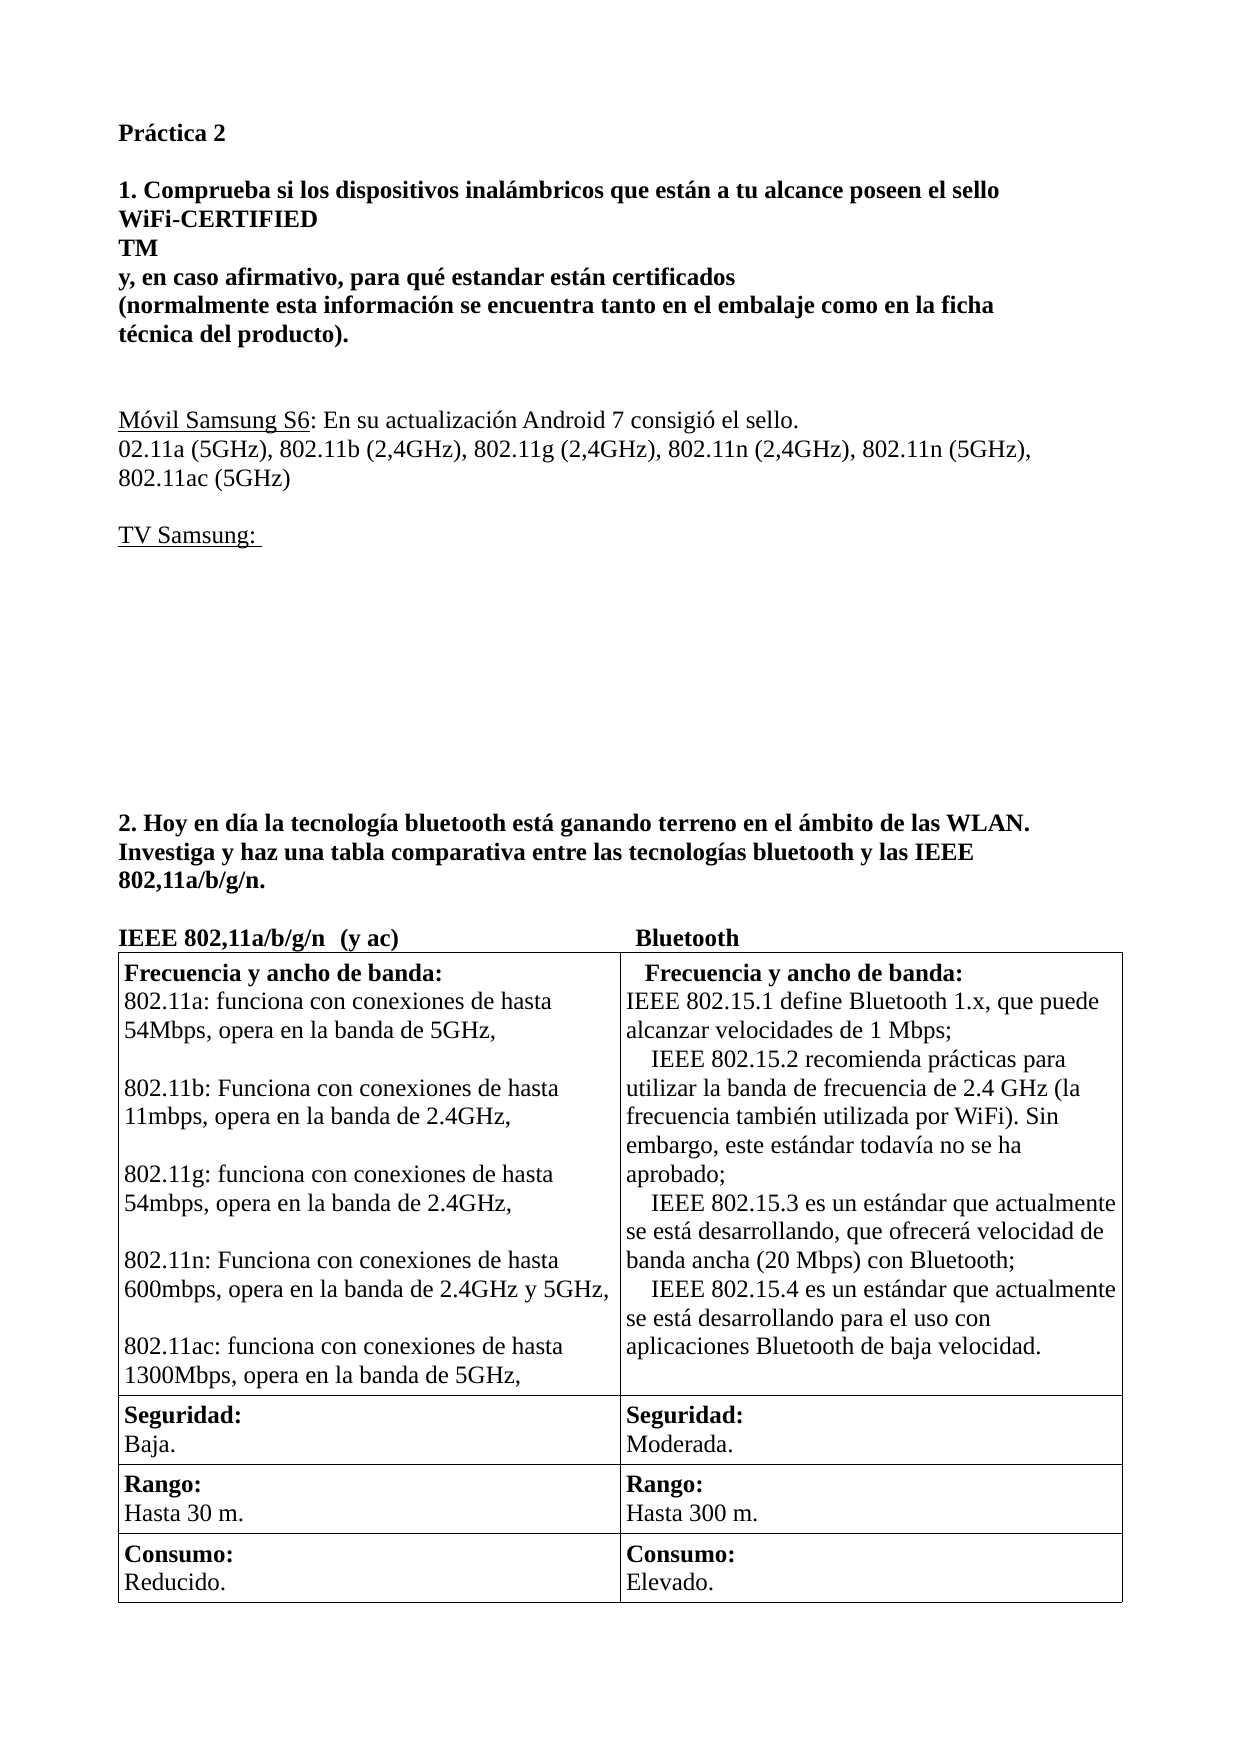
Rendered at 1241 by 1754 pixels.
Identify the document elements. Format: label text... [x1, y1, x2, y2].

text 2. Hoy en día la tecnología bluetooth está ganando terreno en el ámbito de las WLAN. [118, 808, 1122, 837]
table_cell Consumo: Reducido. [119, 1534, 620, 1602]
table_cell Rango: Hasta 300 m. [621, 1465, 1122, 1533]
table_cell Consumo: Elevado. [621, 1534, 1122, 1602]
table_header Frecuencia y ancho de banda: 802.11a: funciona con conexiones de hasta 54Mbps, opera en la banda de 5GHz, 802.11b: Funciona con conexiones de hasta 11mbps, opera en la banda de 2.4GHz, 802.11g: funciona con conexiones de hasta 54mbps, opera en la banda de 2.4GHz, 802.11n: Funciona con conexiones de hasta 600mbps, opera en la banda de 2.4GHz y 5GHz, 802.11ac: funciona con conexiones de hasta 1300Mbps, opera en la banda de 5GHz, [119, 953, 620, 1395]
text técnica del producto). [118, 319, 1122, 348]
text TM [118, 233, 1122, 262]
text TV Samsung: [118, 521, 1122, 549]
text 02.11a (5GHz), 802.11b (2,4GHz), 802.11g (2,4GHz), 802.11n (2,4GHz), 802.11n (5GHz), 802.11ac (5GHz) [118, 434, 1122, 492]
text IEEE 802,11a/b/g/n (y ac) Bluetooth [118, 923, 1122, 952]
table_cell Seguridad: Baja. [119, 1396, 620, 1464]
text Móvil Samsung S6: En su actualización Android 7 consigió el sello. [118, 406, 1122, 434]
text 1. Comprueba si los dispositivos inalámbricos que están a tu alcance poseen el sello [118, 176, 1122, 204]
table_cell Rango: Hasta 30 m. [119, 1465, 620, 1533]
table_header Frecuencia y ancho de banda: IEEE 802.15.1 define Bluetooth 1.x, que puede alcanzar velocidades de 1 Mbps; IEEE 802.15.2 recomienda prácticas para utilizar la banda de frecuencia de 2.4 GHz (la frecuencia también utilizada por WiFi). Sin embargo, este estándar todavía no se ha aprobado; IEEE 802.15.3 es un estándar que actualmente se está desarrollando, que ofrecerá velocidad de banda ancha (20 Mbps) con Bluetooth; IEEE 802.15.4 es un estándar que actualmente se está desarrollando para el uso con aplicaciones Bluetooth de baja velocidad. [621, 953, 1122, 1395]
text Práctica 2 [118, 118, 1122, 147]
text 802,11a/b/g/n. [118, 866, 1122, 894]
text WiFi-CERTIFIED [118, 204, 1122, 233]
text y, en caso afirmativo, para qué estandar están certificados [118, 262, 1122, 291]
text Investiga y haz una tabla comparativa entre las tecnologías bluetooth y las IEEE [118, 837, 1122, 866]
table_cell Seguridad: Moderada. [621, 1396, 1122, 1464]
text (normalmente esta información se encuentra tanto en el embalaje como en la ficha [118, 291, 1122, 319]
